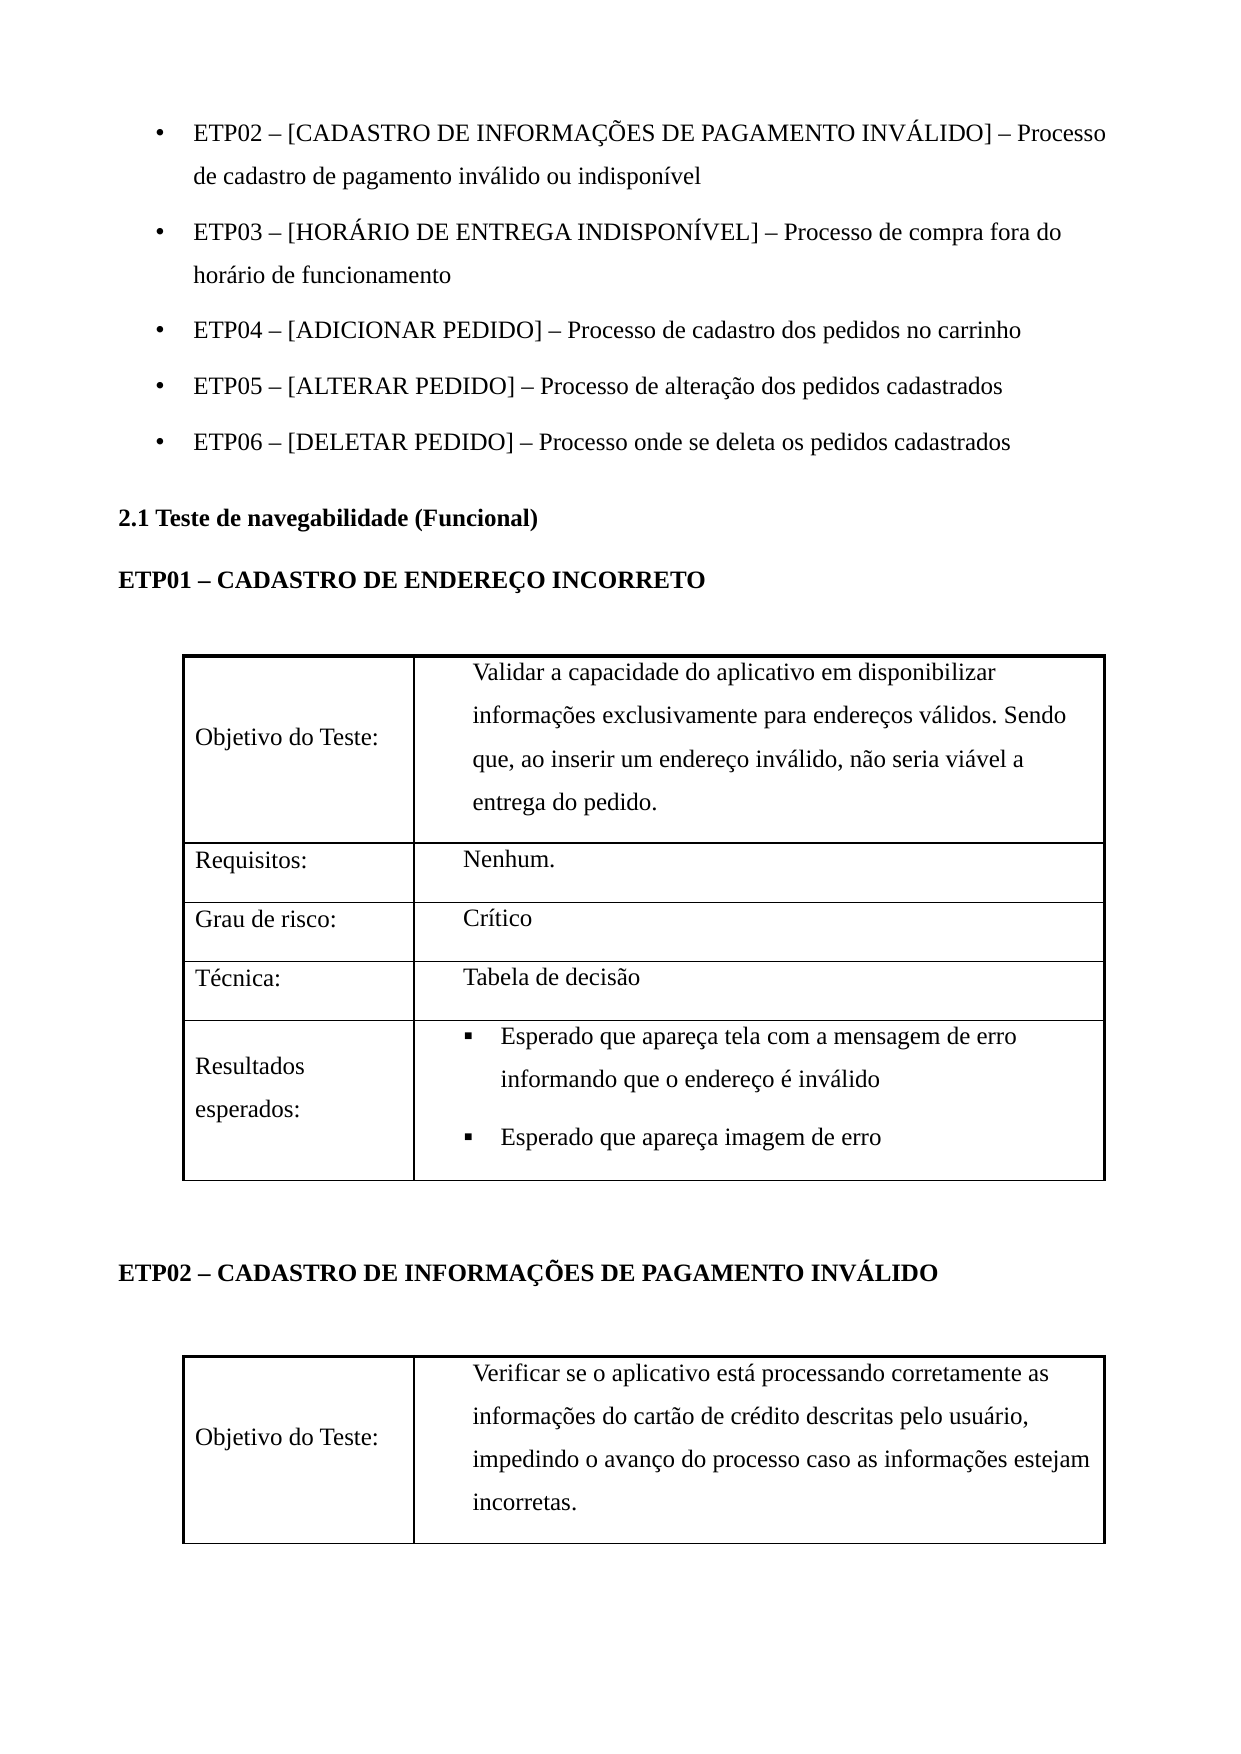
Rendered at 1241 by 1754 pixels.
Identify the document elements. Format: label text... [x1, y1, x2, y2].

table_header Objetivo do Teste: [185, 658, 413, 842]
list ETP02 – [CADASTRO DE INFORMAÇÕES DE PAGAMENTO INVÁLIDO] – Processo de cadastro de pagamento inválido ou indisponível [156, 118, 1122, 190]
table_cell Crítico [415, 903, 1103, 961]
table_header Validar a capacidade do aplicativo em disponibilizar informações exclusivamente para endereços válidos. Sendo que, ao inserir um endereço inválido, não seria viável a entrega do pedido. [415, 658, 1103, 842]
subtitle ETP01 – CADASTRO DE ENDEREÇO INCORRETO [118, 565, 1122, 594]
table_cell Resultados esperados: [185, 1021, 413, 1180]
table_cell Requisitos: [185, 844, 413, 901]
list ETP03 – [HORÁRIO DE ENTREGA INDISPONÍVEL] – Processo de compra fora do horário de funcionamento [156, 217, 1122, 289]
list ETP05 – [ALTERAR PEDIDO] – Processo de alteração dos pedidos cadastrados [156, 371, 1122, 400]
table_header Verificar se o aplicativo está processando corretamente as informações do cartão de crédito descritas pelo usuário, impedindo o avanço do processo caso as informações estejam incorretas. [415, 1358, 1103, 1543]
list ETP04 – [ADICIONAR PEDIDO] – Processo de cadastro dos pedidos no carrinho [156, 316, 1122, 344]
list ETP06 – [DELETAR PEDIDO] – Processo onde se deleta os pedidos cadastrados [156, 427, 1122, 456]
table_cell Esperado que apareça tela com a mensagem de erro informando que o endereço é inválido Esperado que apareça imagem de erro [415, 1021, 1103, 1180]
table_cell Técnica: [185, 962, 413, 1020]
table_cell Tabela de decisão [415, 962, 1103, 1020]
table_header Objetivo do Teste: [185, 1358, 413, 1543]
table_cell Nenhum. [415, 844, 1103, 901]
table_cell Grau de risco: [185, 903, 413, 961]
subtitle 2.1 Teste de navegabilidade (Funcional) [118, 503, 1122, 532]
subtitle ETP02 – CADASTRO DE INFORMAÇÕES DE PAGAMENTO INVÁLIDO [118, 1258, 1122, 1287]
